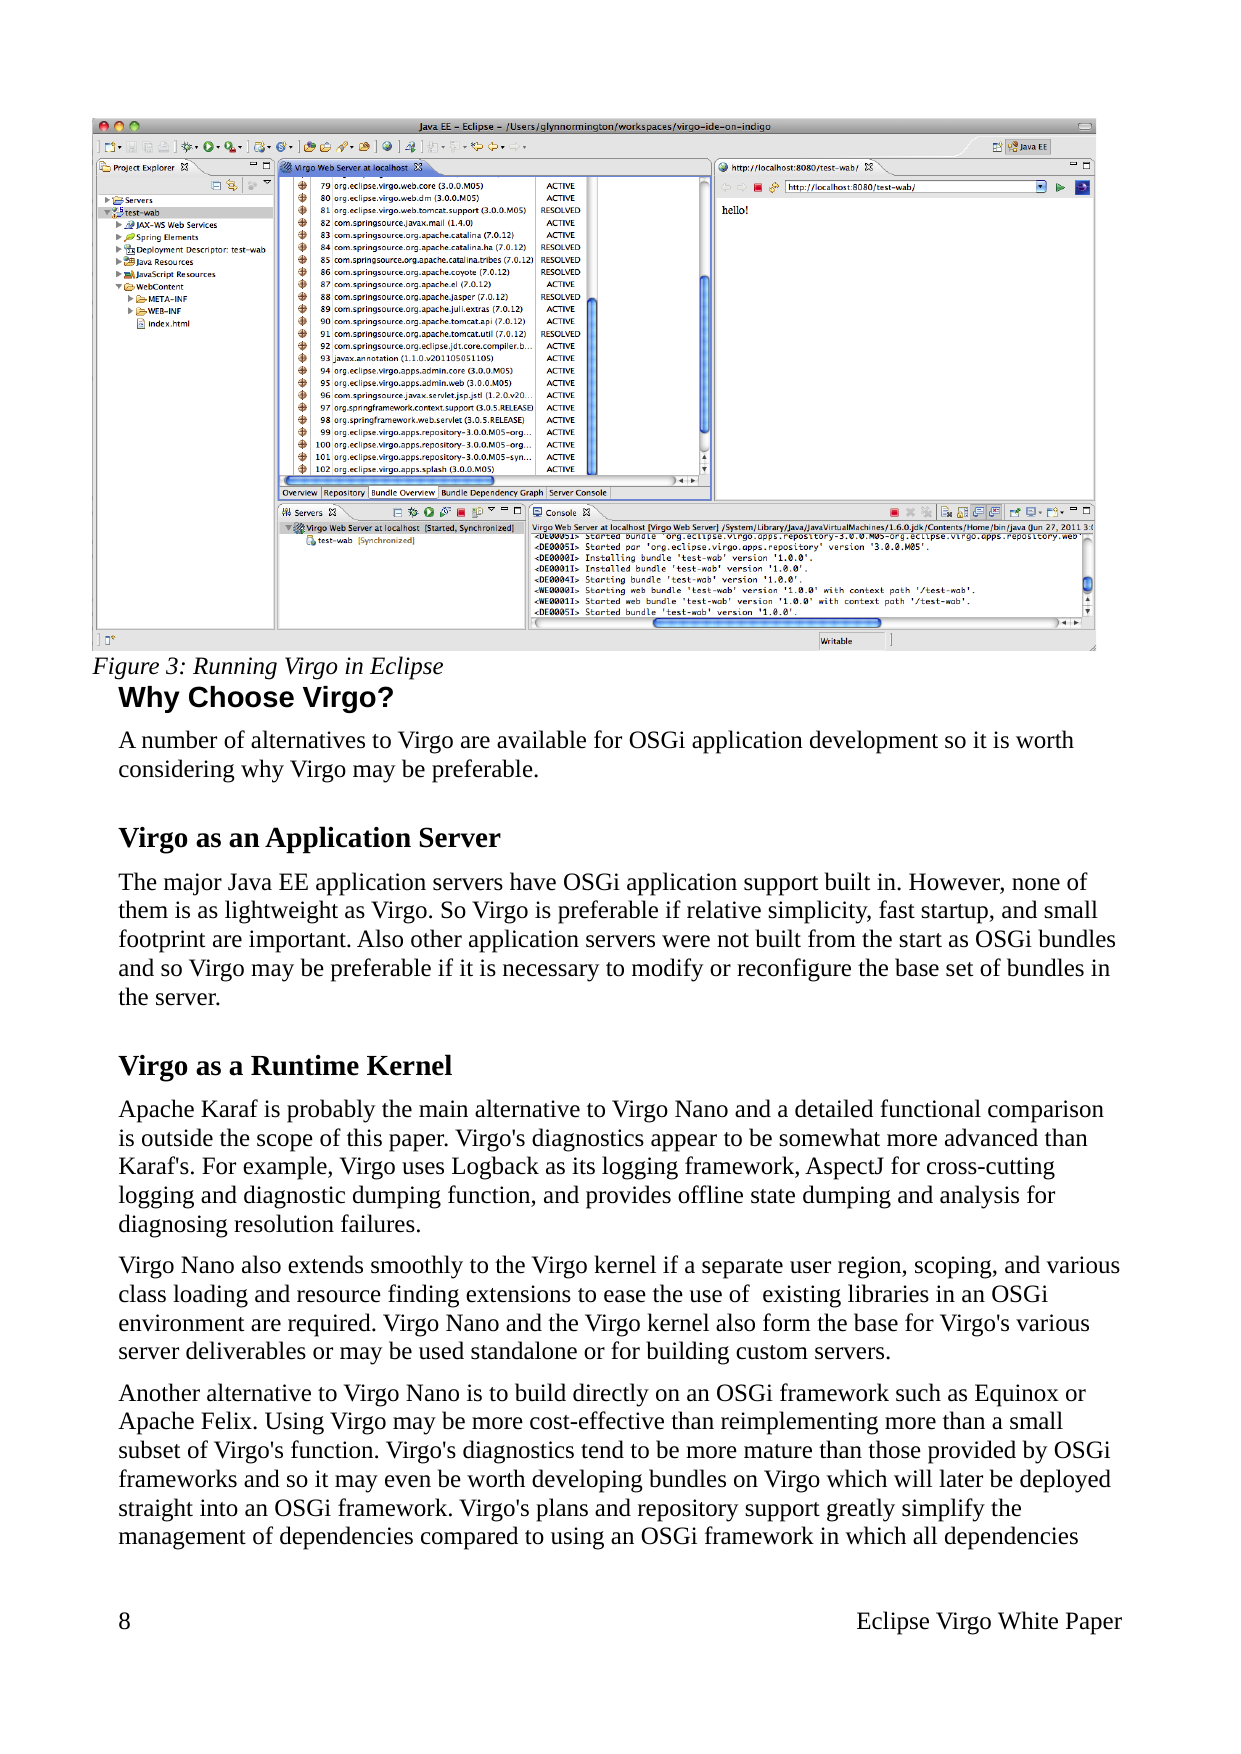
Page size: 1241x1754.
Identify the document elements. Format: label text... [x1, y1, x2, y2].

subtitle Virgo as an Application Server [118, 821, 1122, 854]
subtitle Why Choose Virgo? [118, 118, 1122, 713]
text A number of alternatives to Virgo are available for OSGi application development so it is worth considering why Virgo may be preferable. [118, 726, 1122, 783]
text Virgo Nano also extends smoothly to the Virgo kernel if a separate user region, scoping, and various class loading and resource finding extensions to ease the use of existing libraries in an OSGi environment are required. Virgo Nano and the Virgo kernel also form the base for Virgo's various server deliverables or may be used standalone or for building custom servers. [118, 1250, 1122, 1365]
text Figure 3: Running Virgo in Eclipse [92, 651, 1096, 679]
text The major Java EE application servers have OSGi application support built in. However, none of them is as lightweight as Virgo. So Virgo is preferable if relative simplicity, fast startup, and small footprint are important. Also other application servers were not built from the start as OSGi bundles and so Virgo may be preferable if it is necessary to modify or reconfigure the base set of bundles in the server. [118, 867, 1122, 1010]
text Another alternative to Virgo Nano is to build directly on an OSGi framework such as Equinox or Apache Felix. Using Virgo may be more cost-effective than reimplementing more than a small subset of Virgo's function. Virgo's diagnostics tend to be more mature than those provided by OSGi frameworks and so it may even be worth developing bundles on Virgo which will later be deployed straight into an OSGi framework. Virgo's plans and repository support greatly simplify the management of dependencies compared to using an OSGi framework in which all dependencies [118, 1378, 1122, 1550]
picture [92, 118, 1097, 651]
subtitle Virgo as a Runtime Kernel [118, 1048, 1122, 1081]
text Apache Karaf is probably the main alternative to Virgo Nano and a detailed functional comparison is outside the scope of this paper. Virgo's diagnostics appear to be somewhat more advanced than Karaf's. For example, Virgo uses Logback as its logging framework, AspectJ for cross-cutting logging and diagnostic dumping function, and provides offline state dumping and analysis for diagnosing resolution failures. [118, 1094, 1122, 1238]
